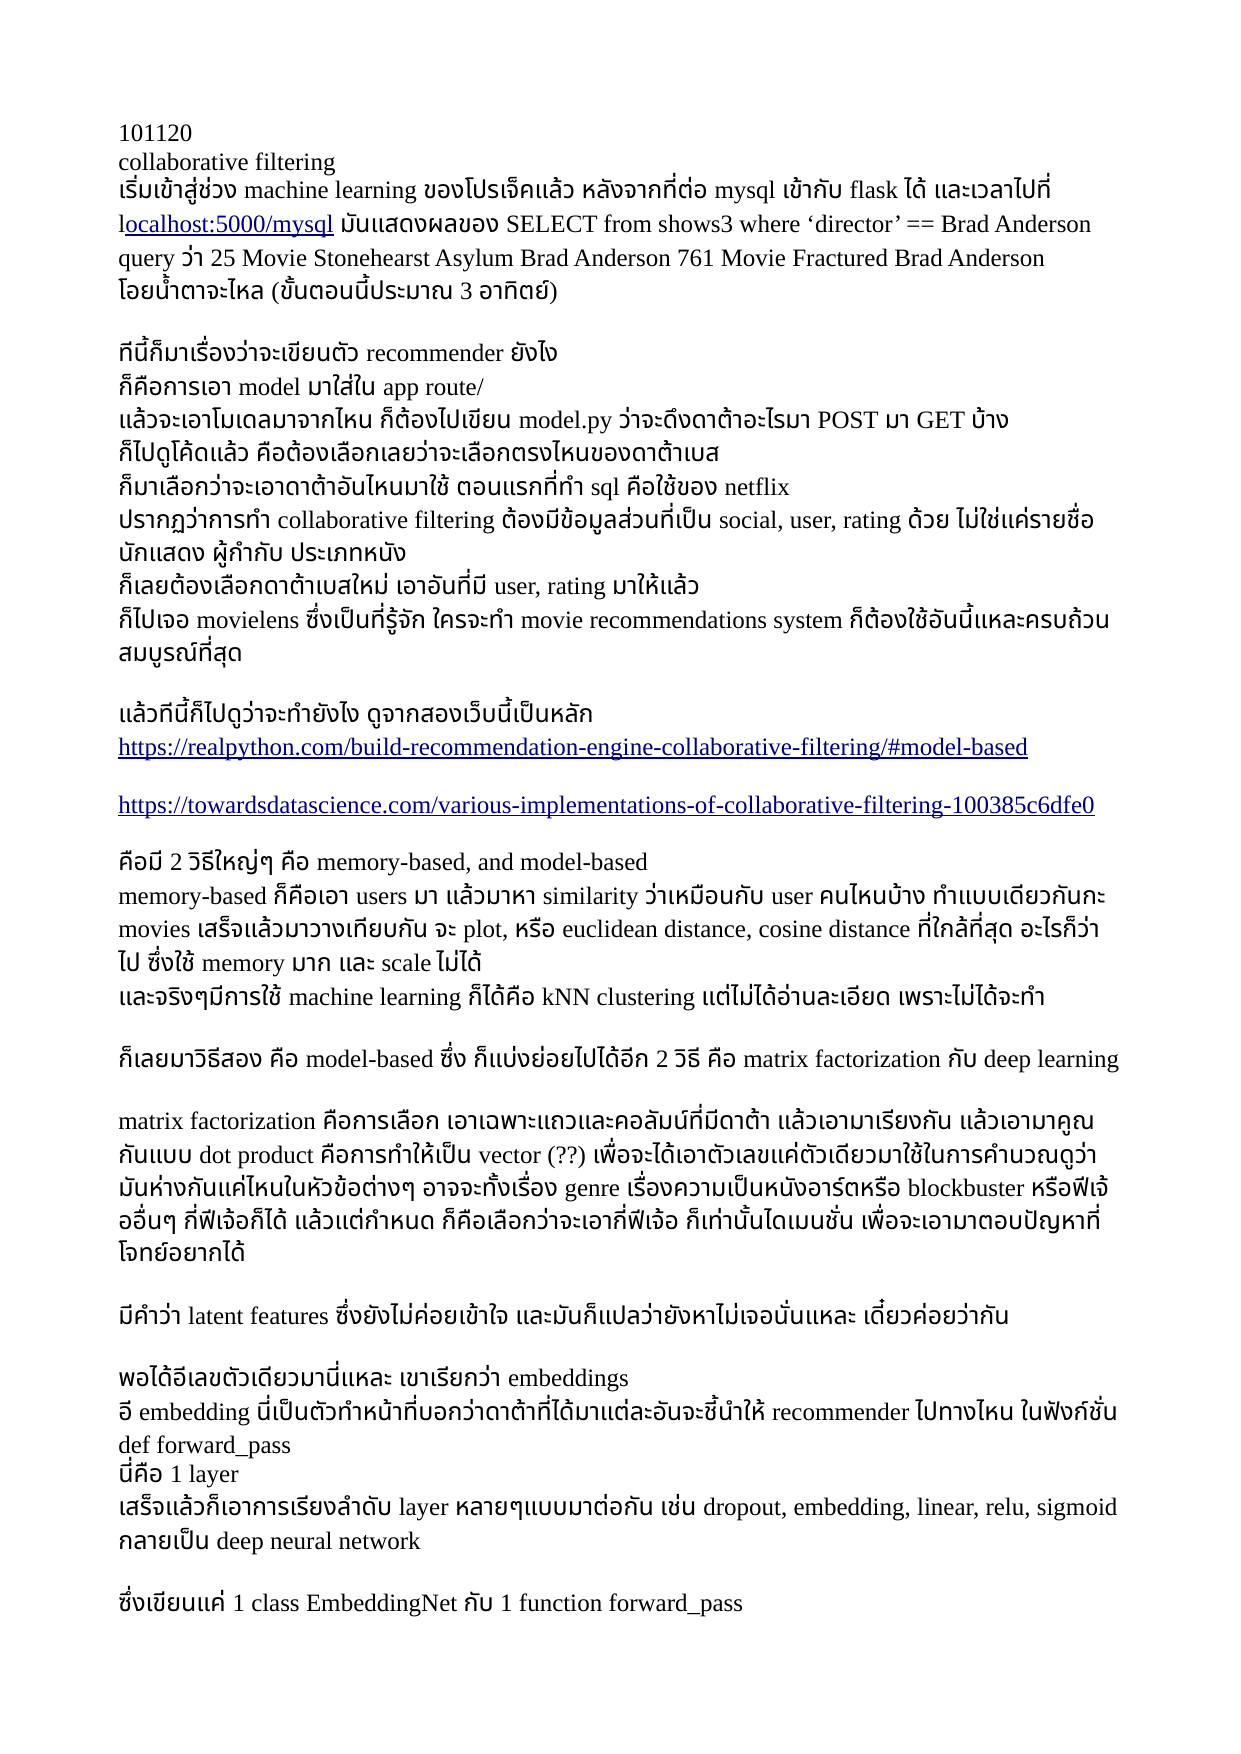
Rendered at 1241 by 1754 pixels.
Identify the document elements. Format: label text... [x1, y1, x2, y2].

text มีคำว่า latent features ซึ่งยังไม่ค่อยเข้าใจ และมันก็แปลว่ายังหาไม่เจอนั่นแหละ เดี๋ยวค่อยว่ากัน [118, 1301, 1122, 1334]
text https://realpython.com/build-recommendation-engine-collaborative-filtering/#model-based [118, 732, 1122, 761]
text ก็มาเลือกว่าจะเอาดาต้าอันไหนมาใช้ ตอนแรกที่ทำ sql คือใช้ของ netflix [118, 472, 1122, 505]
text เริ่มเข้าสู่ช่วง machine learning ของโปรเจ็คแล้ว หลังจากที่ต่อ mysql เข้ากับ flask ได้ และเวลาไปที่ localhost:5000/mysql มันแสดงผลของ SELECT from shows3 where ‘director’ == Brad Anderson query ว่า 25 Movie Stonehearst Asylum Brad Anderson 761 Movie Fractured Brad Anderson [118, 176, 1122, 276]
text โอยน้ำตาจะไหล (ขั้นตอนนี้ประมาณ 3 อาทิตย์) [118, 276, 1122, 310]
text แล้วจะเอาโมเดลมาจากไหน ก็ต้องไปเขียน model.py ว่าจะดึงดาต้าอะไรมา POST มา GET บ้าง [118, 406, 1122, 439]
text และจริงๆมีการใช้ machine learning ก็ได้คือ kNN clustering แต่ไม่ได้อ่านละเอียด เพราะไม่ได้จะทำ [118, 982, 1122, 1015]
text ทีนี้ก็มาเรื่องว่าจะเขียนตัว recommender ยังไง [118, 338, 1122, 372]
text ก็ไปเจอ movielens ซึ่งเป็นที่รู้จัก ใครจะทำ movie recommendations system ก็ต้องใช้อันนี้แหละครบถ้วนสมบูรณ์ที่สุด [118, 605, 1122, 671]
text อี embedding นี่เป็นตัวทำหน้าที่บอกว่าดาต้าที่ได้มาแต่ละอันจะชี้นำให้ recommender ไปทางไหน ในฟังก์ชั่น def forward_pass [118, 1397, 1122, 1459]
text ก็เลยต้องเลือกดาต้าเบสใหม่ เอาอันที่มี user, rating มาให้แล้ว [118, 571, 1122, 605]
text แล้วทีนี้ก็ไปดูว่าจะทำยังไง ดูจากสองเว็บนี้เป็นหลัก [118, 700, 1122, 732]
text ก็คือการเอา model มาใส่ใน app route/ [118, 372, 1122, 406]
text ซึ่งเขียนแค่ 1 class EmbeddingNet กับ 1 function forward_pass [118, 1588, 1122, 1622]
text นี่คือ 1 layer [118, 1459, 1122, 1492]
text ก็ไปดูโค้ดแล้ว คือต้องเลือกเลยว่าจะเลือกตรงไหนของดาต้าเบส [118, 439, 1122, 472]
text พอได้อีเลขตัวเดียวมานี่แหละ เขาเรียกว่า embeddings [118, 1363, 1122, 1397]
text 101120 [118, 118, 1122, 147]
text ก็เลยมาวิธีสอง คือ model-based ซึ่ง ก็แบ่งย่อยไปได้อีก 2 วิธี คือ matrix factorization กับ deep learning [118, 1044, 1122, 1077]
text matrix factorization คือการเลือก เอาเฉพาะแถวและคอลัมน์ที่มีดาต้า แล้วเอามาเรียงกัน แล้วเอามาคูณกันแบบ dot product คือการทำให้เป็น vector (??) เพื่อจะได้เอาตัวเลขแค่ตัวเดียวมาใช้ในการคำนวณดูว่ามันห่างกันแค่ไหนในหัวข้อต่างๆ อาจจะทั้งเรื่อง genre เรื่องความเป็นหนังอาร์ตหรือ blockbuster หรือฟีเจ้ออื่นๆ กี่ฟีเจ้อก็ได้ แล้วแต่กำหนด ก็คือเลือกว่าจะเอากี่ฟีเจ้อ ก็เท่านั้นไดเมนชั่น เพื่อจะเอามาตอบปัญหาที่โจทย์อยากได้ [118, 1106, 1122, 1272]
text collaborative filtering [118, 147, 1122, 176]
text คือมี 2 วิธีใหญ่ๆ คือ memory-based, and model-based [118, 847, 1122, 881]
text เสร็จแล้วก็เอาการเรียงลำดับ layer หลายๆแบบมาต่อกัน เช่น dropout, embedding, linear, relu, sigmoid กลายเป็น deep neural network [118, 1492, 1122, 1559]
text ปรากฏว่าการทำ collaborative filtering ต้องมีข้อมูลส่วนที่เป็น social, user, rating ด้วย ไม่ใช่แค่รายชื่อนักแสดง ผู้กำกับ ประเภทหนัง [118, 505, 1122, 571]
text https://towardsdatascience.com/various-implementations-of-collaborative-filtering-100385c6dfe0 [118, 790, 1122, 819]
text memory-based ก็คือเอา users มา แล้วมาหา similarity ว่าเหมือนกับ user คนไหนบ้าง ทำแบบเดียวกันกะ movies เสร็จแล้วมาวางเทียบกัน จะ plot, หรือ euclidean distance, cosine distance ที่ใกล้ที่สุด อะไรก็ว่าไป ซึ่งใช้ memory มาก และ scaleไม่ได้ [118, 881, 1122, 982]
